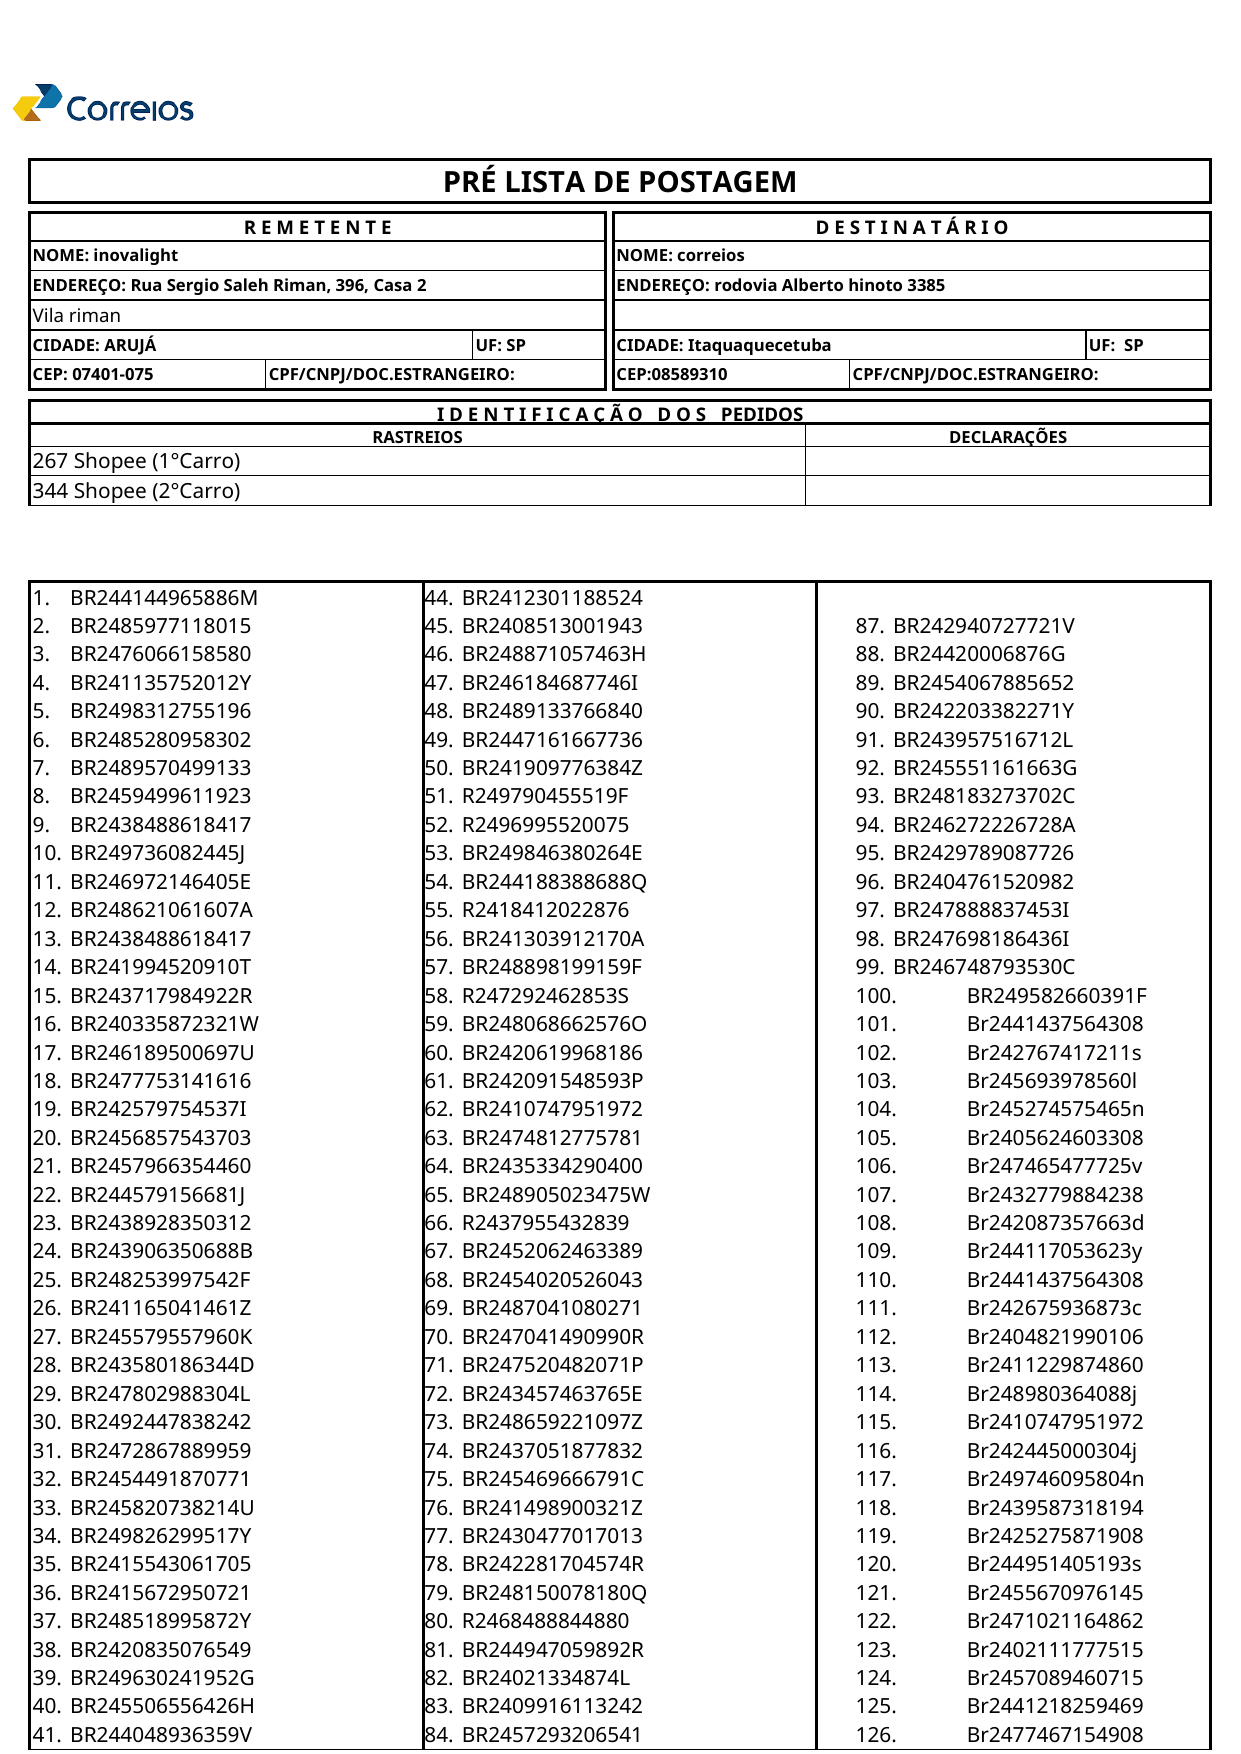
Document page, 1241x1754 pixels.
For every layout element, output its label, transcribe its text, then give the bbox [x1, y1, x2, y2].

table_cell [30, 506, 67, 534]
table_cell NOME: correios [615, 242, 1209, 269]
table_cell UF: SP [473, 331, 604, 359]
table_cell CPF/CNPJ/DOC.ESTRANGEIRO: [850, 360, 1209, 388]
table_cell UF: SP [1087, 331, 1209, 359]
table_cell CPF/CNPJ/DOC.ESTRANGEIRO: [266, 360, 604, 388]
table_cell CIDADE: Itaquaquecetuba [615, 331, 1085, 359]
table_cell ENDEREÇO: Rua Sergio Saleh Riman, 396, Casa 2 [31, 271, 604, 299]
table_cell [1058, 506, 1086, 534]
table_cell [615, 301, 1209, 329]
table_cell [680, 506, 805, 534]
table_cell [200, 506, 208, 534]
table_cell [67, 506, 200, 534]
table_cell [208, 506, 229, 534]
table_cell [850, 506, 1058, 534]
table_cell 267 Shopee (1°Carro) [31, 447, 805, 475]
table_cell [806, 476, 1209, 505]
table_cell [229, 506, 357, 534]
table_cell ENDEREÇO: rodovia Alberto hinoto 3385 [615, 271, 1209, 299]
table_cell DECLARAÇÕES VALOR [806, 425, 1209, 446]
table_cell [805, 506, 849, 534]
table_cell [607, 211, 612, 388]
table_cell Vila riman [31, 301, 604, 329]
table_cell [613, 204, 1211, 211]
table_header BR242940727721V BR24420006876G BR2454067885652 BR242203382271Y BR243957516712L BR245551161663G BR248183273702C BR246272226728A BR2429789087726 BR2404761520982 BR247888837453I BR247698186436I BR246748793530C BR249582660391F Br2441437564308 Br242767417211s Br245693978560l Br245274575465n Br2405624603308 Br247465477725v Br2432779884238 Br242087357663d Br244117053623y Br2441437564308 Br242675936873c Br2404821990106 Br2411229874860 Br248980364088j Br2410747951972 Br242445000304j Br249746095804n Br2439587318194 Br2425275871908 Br244951405193s Br2455670976145 Br2471021164862 Br2402111777515 Br2457089460715 Br2441218259469 Br2477467154908 Br2453401149178 Br247802394683b Br246130702863e Br245935601309e Br243699687208r Br2493570934974 Br241591129280s Br245585864270l Br240493095549v Br241541432107n Br2496730597149 Br245978212617b Br2476750064536 Br243877273042c Br2443045293535 Br2434822029457 Br2499899494354 Br241540561941o Br248472506946d Br2467483634681 Br244992913176d Br247257393172b Br249418919777b Br245493152779a Br2477876974631 Br242322245944g Br2448844433976 Br243678126607c Br2485641848249 Br241312888954i Br240183812066e Br2472517147412 Br249817949736d Br248505704887m Br242800070386l Br245934345524h Br2478103354152 Br248149197656f Br2443599636934 Br247462240682b Br247193705729g Br243867569004y Br2411190653820 Br246553880451d Br243507246898e Br2477560749847 Br246521053016m Br247805699510a Br244671313110j Br2416362860161 R240792017693z BR2486385738097 Br2478036964946 Br249505699460y Br241683081694q Br244138196331a Br2425327794796 Br2456295568115 Br246567929724v Br248332092126e Br2429087314295 Br249794258025c Br2470948655235 Br2449927745838 Br247908290716g Br246776354377i Br246256171334m Br2412493866730 Br241959436542h Br2454960351271 248948928157g Br244714958062q Br242632540394c Br2474117578767 b249363521733c Br243555151378i Br2474117578767 Br2471488546438 Br248246896599b Br243041941319k Br249593491781z Br240533259150j Br2481556611576 Br242200905916b R245029037526b Br245583130607d Br243822553968p Br249098341867k Br249253381541k R242919238658j Br2409509455008 Br241932202072b Br243447302070c Br249641767063b Br243367980222e Br244503494183i Br245722679261m Br245300957473s Br2464089623826 Br247717250342d Br247296141279w Br2408004467996 Br244683546773g Br2463045952880 Br243666732016q Br246742039130a Br2478560101488 Br244734812384c Br2488957575069 Br243025022836d Br2450998920006 Br247063299304e Br244112656438j Br248995420862f Br2448844433976 Br240739064228j Br240667919702x Br2456168847541 Br2494837771780 Br246843078097a Br248171997696s Br242964484693e Br243998422653x Br2457217016870 Br240100879255b Br249330181009i Br2416362860161 Br2420774331400 Br241243792781h Br243275169702f Br246623770982i [818, 583, 1209, 1748]
table_header PRÉ LISTA DE POSTAGEM [205, 161, 1209, 201]
table_cell [605, 204, 613, 211]
table_cell [1086, 506, 1211, 534]
table_cell D E S T I N A T Á R I O [615, 214, 1209, 240]
table_cell CEP:08589310 [615, 360, 849, 388]
table_header BR2412301188524 BR2408513001943 BR248871057463H BR246184687746I BR2489133766840 BR2447161667736 BR241909776384Z R249790455519F R2496995520075 BR249846380264E BR244188388688Q R2418412022876 BR241303912170A BR248898199159F R247292462853S BR248068662576O BR2420619968186 BR242091548593P BR2410747951972 BR2474812775781 BR2435334290400 BR248905023475W R2437955432839 BR2452062463389 BR2454020526043 BR2487041080271 BR247041490990R BR247520482071P BR243457463765E BR248659221097Z BR2437051877832 BR245469666791C BR241498900321Z BR2430477017013 BR242281704574R BR248150078180Q R2468488844880 BR244947059892R BR24021334874L BR2409916113242 BR2457293206541 BR244286820579N BR247000723456F Br247639915015s Br248239908314k Br240892189779g Br244737929054e Br241870461998b Br245411225975h Br240006437650f Br248752704014e Br244652708850p Br240071088242k Br245929328416m Br249600713063b Br2476145230311 Br240270458021u Br245944298369o Br243832247640h Br242609162170g Br243934264530m Br246614999738o Br242764062712s Br247364905892r Br249845622409o Br246400195319y Br2463637984336 Br245227572302j Br244141097106z Br2419760182266 Br2486906425047 Br2405093268526 Br242214173344a Br2441055685596 Br2403024787824 Br247114509695p Br244010494634y Br2435937040679 Br245450166118v Br2426629486249 Br249729728738o Br2415928501101 Br2417504443419 Br2472206259204 Br242719863748u Br249266515695w Br246110431067j Br242500669548h Br246832459970f Br245473136160d Br245335220739c Br2410492862073 Br249563492026z Br241143318689x Br2491221709372 Br242836818770x Br242869624105z Br2439652642709 Br2497300452925 Br2494236872549 Br241286352115j Br244538642557b Br242633761937m Br248371695196b Br242756904450v Br240669061839l R249067268749l Br240212437525n R2453967263862 R240014978561s Br245527098556e Br2412072323578 Br2401524338697 Br243042739982y R242832965809p Br248976160738k Br247326924586k Br249385772963b Br247706248281v Br242487588345h Br246653104052f Br2409586720685 45028962652z 40413209215r Br2447054808790 Br242191087077m Br241272844876x Br2496468662221 Br246740029330u Br248415316392t R2492742435138 Br2448138819455 Br2445318214004 Br245747094281a Br2402357707010 Br2465474368002 Br240722558341c Br247395845564n Br247066045994y Br244882345937w Br241391098338c Br249683576485o Br2496544527817 Br2402259587522 Br2412041786102 Br2490940238014 Br2436378819696 Br240852585160c Br245549111430j Br2461717910617 Br2439295045067 Br249261892589w 45565701596l Br246023059749b Br246775625171k Br240947902131r Br246938256635a Br242126503884m Br2480342349785 Br249726599096y Br2476240333044 Br2427308400087 Br2420941194916 Br248248172603d Br2468178957368 Br245954803767k Br242480258007g Br244253575638x Br2411591240827 Br249274597851i Br243521568048d Br246371951899l Br244367538774w Br249172257975s Br247872566923a Br2426194184840 Br242840377141x Br241284925989u Br2480872238406 Br240723798133a Br244241112727i Br240399720561h Br248696283438x Br247869723301l Br243928270024j Br246274820523e Br2436947139103 Br246751795909o BR244197312331k Br2439287309682 Br244455765150c Br240352852564f Br242399204439i Br2493772628219 Br2424113215v Br243662144063r Br246164859091m Br2458045027300 Br246315520852u Br2444376516061 Br2444376516061 Br2428277676045 Br2402753042097 Br247832444318v Br247128627041b Br247912259496u Br240785812683r Br244151433231h [425, 583, 815, 1748]
table_cell [357, 506, 370, 534]
table_cell CEP: 07401-075 [31, 360, 265, 388]
table_cell RASTREIOS CONTEÚDO [31, 425, 805, 446]
table_cell R E M E T E N T E [31, 214, 604, 240]
table_cell [653, 506, 680, 534]
table_cell [806, 447, 1209, 475]
table_cell [30, 388, 1211, 399]
table_cell [370, 506, 400, 534]
table_cell [30, 204, 605, 211]
table_cell CIDADE: ARUJÁ [31, 331, 472, 359]
table_cell 344 Shopee (2°Carro) [31, 476, 805, 505]
table_header BR244144965886M BR2485977118015 BR2476066158580 BR241135752012Y BR2498312755196 BR2485280958302 BR2489570499133 BR2459499611923 BR2438488618417 BR249736082445J BR246972146405E BR248621061607A BR2438488618417 BR241994520910T BR243717984922R BR240335872321W BR246189500697U BR2477753141616 BR242579754537I BR2456857543703 BR2457966354460 BR244579156681J BR2438928350312 BR243906350688B BR248253997542F BR241165041461Z BR245579557960K BR243580186344D BR247802988304L BR2492447838242 BR2472867889959 BR2454491870771 BR245820738214U BR249826299517Y BR2415543061705 BR2415672950721 BR248518995872Y BR2420835076549 BR249630241952G BR245506556426H BR244048936359V BR240311529450L BR241802190551K Br2434515493224 Br240225034746u Br247832598792t Br2448600522862 Br2413966085736 Br2410390026344 Br246299517007n Br2457644098621 Br247076333458z Br241251944313e Br2411634363413 Br248177994458s Br2482333615518 Br243062927390t Br2455670976145 Br243021287395t Br240756820245z Br2487031777990 Br2423581040115 Br2499693440810 Br2418150690977 Br243044917177b Br245537669672m Br2430282307842 Br2457477906484 Br244749794419z Br249682472124k Br2434464036600 Br245107475774j Br243323391156k Br249463917361f Br2485580424793 Br247612253330g Br244656645089b Br2412857884397 Br2497855874919 Br246932615848t Br249552257362f Br240325426468k Br240748211631n Br249425991917x Br2447256506630 Br2430722853265 Br2498886142737 Br247971007282p Br249263467615h Br242476414862d Br2452160643209 Br240415634293a Br2424784872987 Br245216605562r Br247204071492c Br2489806131423 Br242580598942f Br244397506036f Br247383016738h Br248123558573c Br244720077828b Br245828399306n Br249147837832b Br2471417311394 Br2417758873933 Br242879368915o BR244653604157N BR240296182808U BR2414302974514 BR246409739894E BR2419787517884 BR243543136489X BR2402029108292 BR2470527541936 BR24115625703S BR241736720798V BR2498164211913 BR248273115699Y BR240113421561T BR2458182328195 BR243212793643D BR240104848147W BR2476964648528 BR245692706285B BR2494202675504 BR249588900275J BR242054462874K BR246425502000Y BR244561985008E BR248894677747Z BR246099591676A BR240637403145X BR245551889797H BR248525251344Z BR2460693752225 BR249487773171D BR248143465416Y BR2457361761829 BR2499420761512 BR240037973831X BR241385658698A BR248243336330g Br247385719386v Br245767771674j Br243643662017r Br2430029418350 Br2461782385787 R249000868384f Br2464465680778 Br242458908351j R240819237783n Br2402876458839 Br242405789226q Br247530130331d Br245371426182f Br243665998511x Br2416591775586 Br2472239153276 BR245920563902h Br245790702287a Br243459307109b Br2448621903854 Br2495882450449 Br249880195369a Br2403936242236 Br246049430092i Br242152841487r Br248708165168y Br241166497789k Br242448669310z BR242623111179h BR241215941335f Br2436499026660 Br2447031091099 Br2494178718518 Br249004419799r Br245070527961p Br243257424338w Br249424967198o Br2401374017678 Br243271437268x Br245752760245d Br2405692190292 Br247198178557n Br245708079786m Br2485571917622 Br242439329567a Br2401296340077 Br249287582200t Br242637932420c Br249769309245a Br242694477651f Br240063239538e Br249756455597b R2494288968010 Br2443701000608 Br240905504284x Br2460594353874 Br247720962932n Br240653884814v Br240152038475b Br241602554446b Br247732215312c Br242971286366k Br243996126001r Br249593211496r Br249904987857x Br244207200195r Br249535053969s Br243431991717w Br246988915271h Br2405517940693 Br2484320541904 244416208499c Br2461337183978 Br2427339503232 Br247693425615o Br243485805750r Br240756335390j Br242966817112q Br245672885021c Br245894999398l Br245827422531z Br245330740323x Br246271243123n Br2434483919179 Br246706348187r Br240785556447j Br2493247086143 Br2469040444455 Br243693779410x Br2466530234088 [31, 583, 422, 1748]
table_cell [444, 506, 653, 534]
table_cell NOME: inovalight [31, 242, 604, 269]
table_cell I D E N T I F I C A Ç Ã O D O S PEDIDOS [31, 402, 1209, 422]
table_cell [400, 506, 444, 534]
